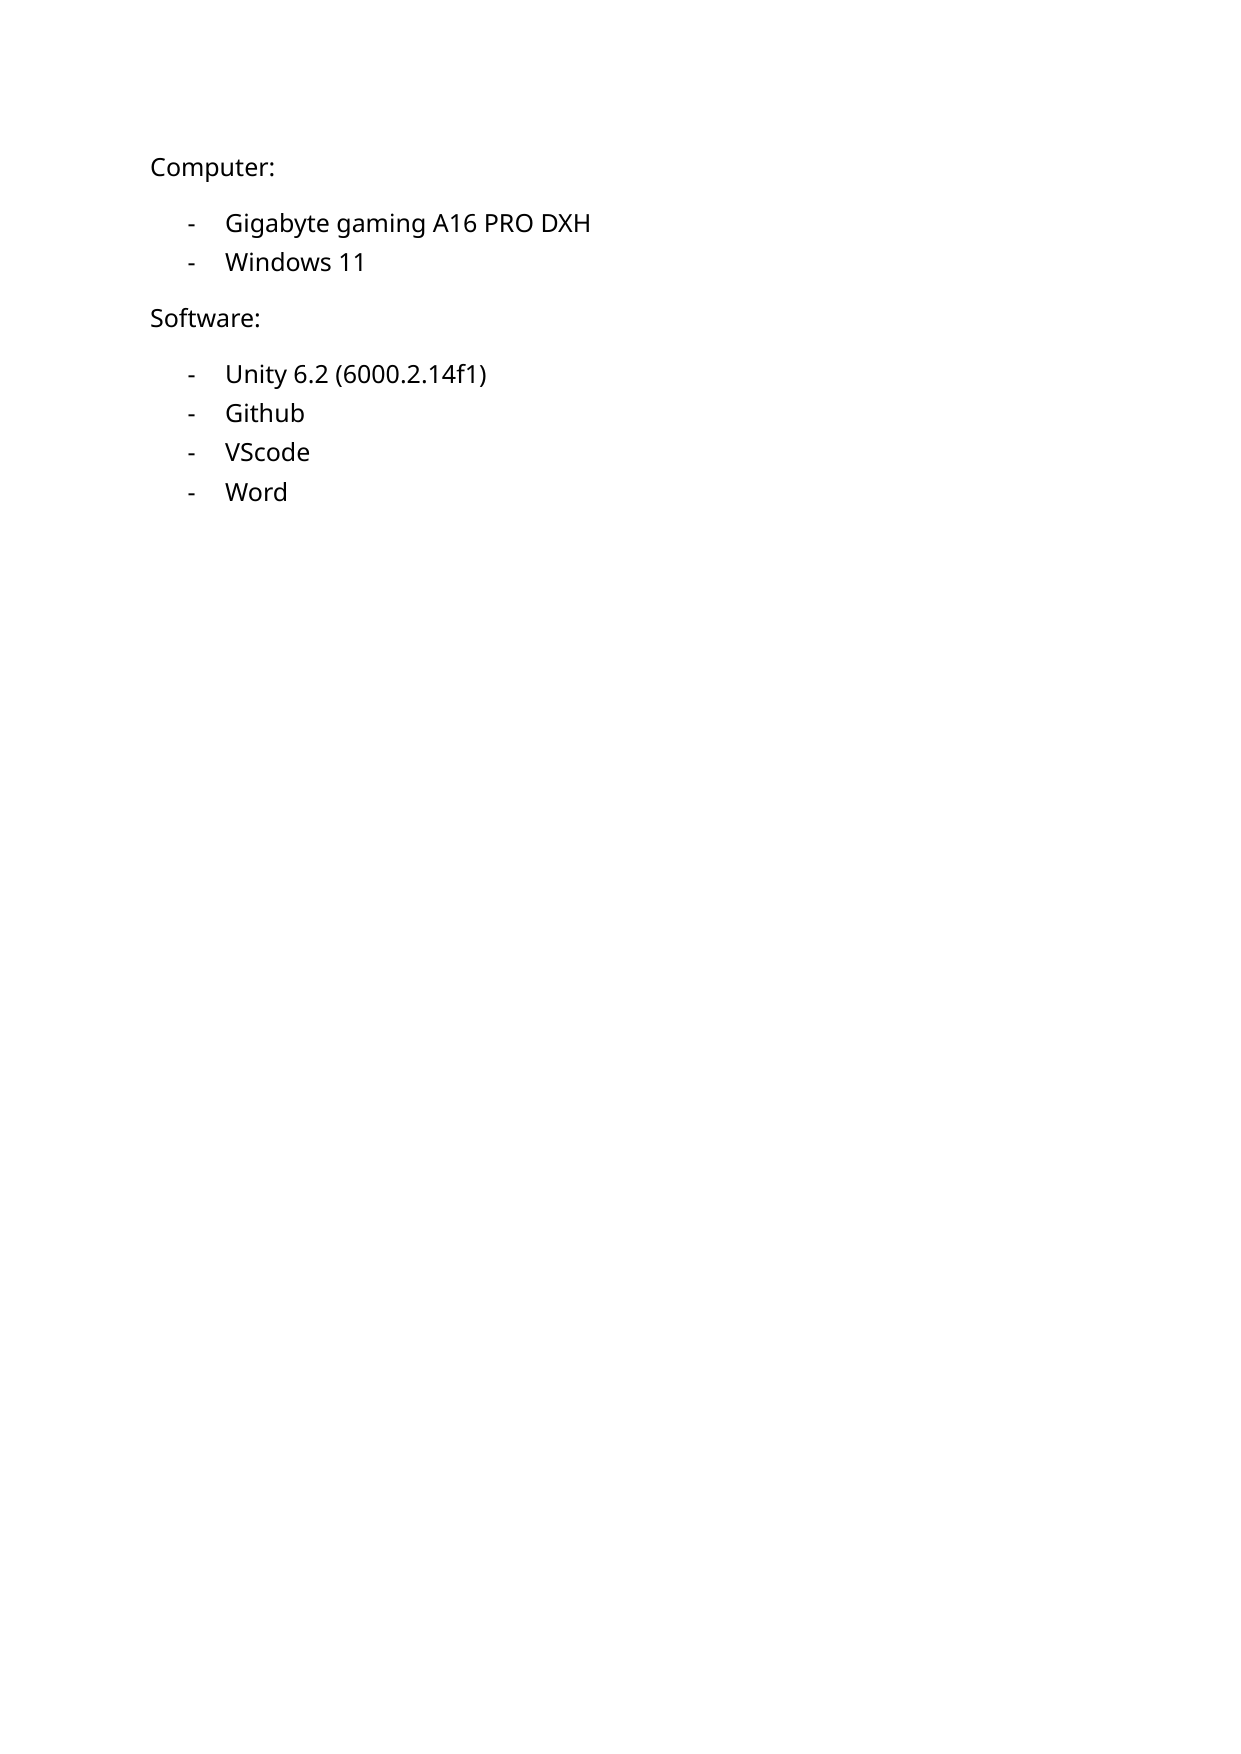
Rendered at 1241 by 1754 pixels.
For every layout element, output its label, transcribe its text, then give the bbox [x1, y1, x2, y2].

list Word [187, 474, 1090, 508]
text Computer: [150, 150, 1090, 184]
list Github [187, 396, 1090, 430]
list VScode [187, 435, 1090, 469]
list Gigabyte gaming A16 PRO DXH [187, 206, 1090, 240]
text Software: [150, 301, 1090, 335]
list Windows 11 [187, 245, 1090, 279]
list Unity 6.2 (6000.2.14f1) [187, 357, 1090, 391]
